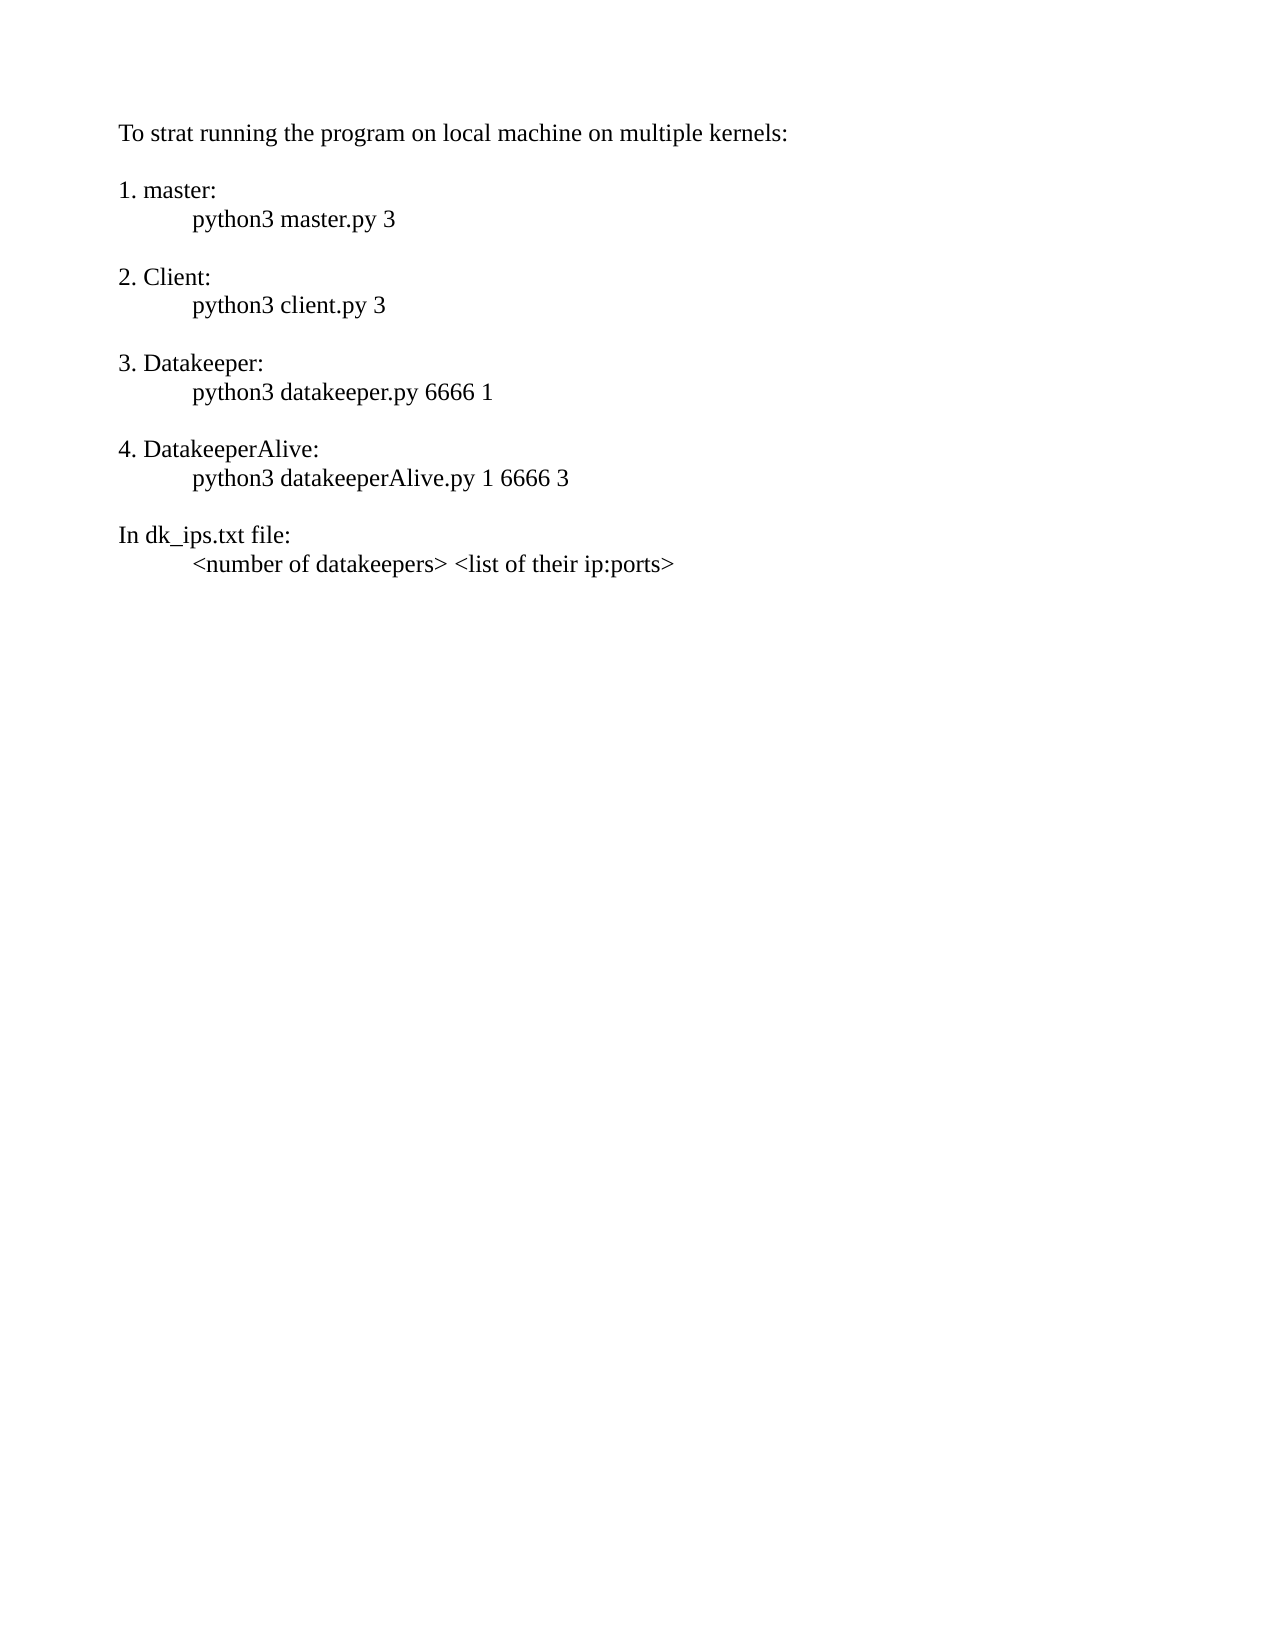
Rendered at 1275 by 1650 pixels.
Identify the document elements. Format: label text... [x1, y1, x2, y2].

text In dk_ips.txt file: [118, 521, 1157, 549]
text 2. Client: [118, 262, 1157, 291]
text python3 client.py 3 [118, 291, 1157, 319]
text 4. DatakeeperAlive: [118, 434, 1157, 463]
text To strat running the program on local machine on multiple kernels: [118, 118, 1157, 147]
text python3 datakeeper.py 6666 1 [118, 377, 1157, 406]
text python3 datakeeperAlive.py 1 6666 3 [118, 463, 1157, 492]
text python3 master.py 3 [118, 204, 1157, 233]
text 1. master: [118, 176, 1157, 204]
text 3. Datakeeper: [118, 348, 1157, 377]
text <number of datakeepers> <list of their ip:ports> [118, 549, 1157, 578]
